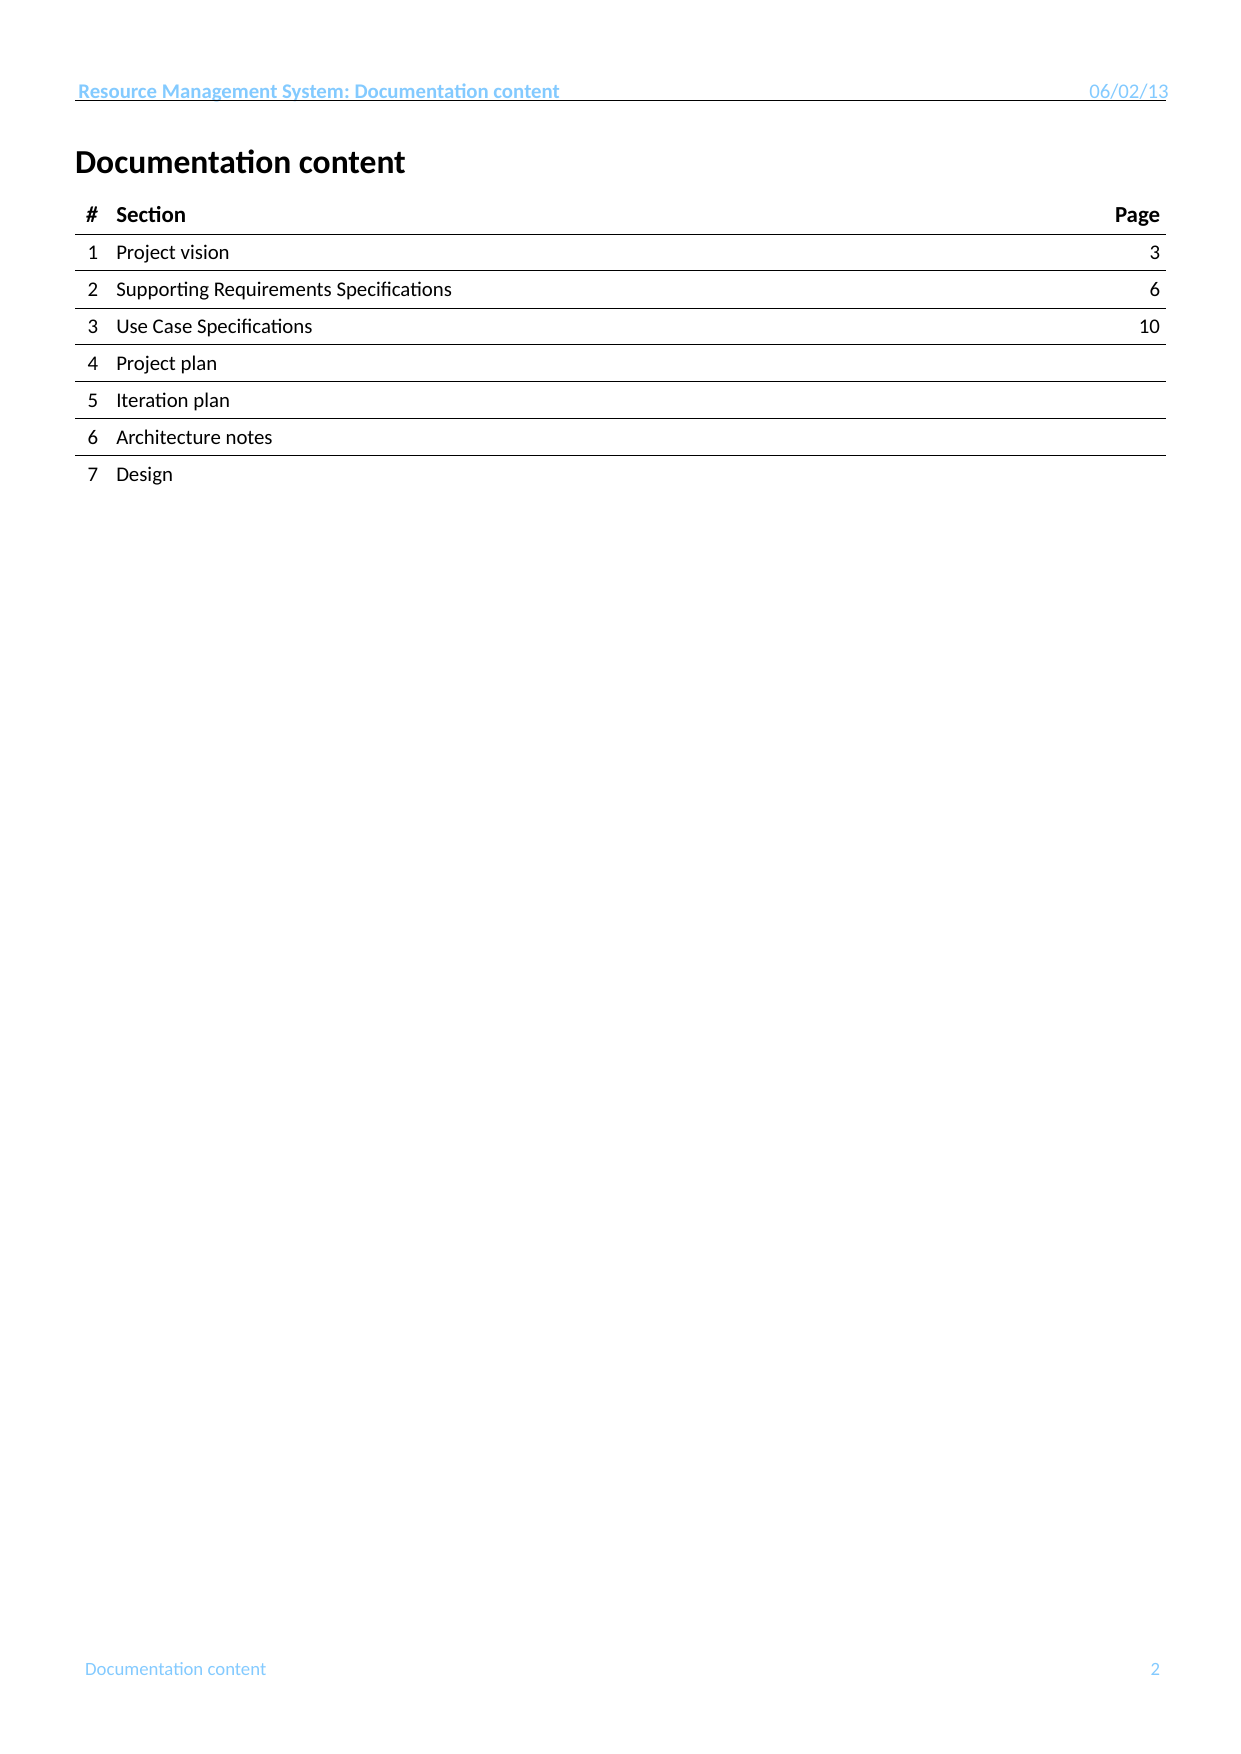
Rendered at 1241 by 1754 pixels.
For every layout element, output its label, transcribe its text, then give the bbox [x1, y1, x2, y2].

table_header Page [802, 194, 1166, 233]
table_header Section [110, 194, 802, 233]
table_cell Supporting Requirements Specifications [110, 271, 802, 307]
table_cell 1 [75, 235, 110, 270]
table_cell [802, 419, 1166, 455]
table_cell 3 [75, 309, 110, 344]
table_cell 10 [802, 309, 1166, 344]
table_cell 6 [75, 419, 110, 455]
table_cell 4 [75, 345, 110, 381]
table_cell Iteration plan [110, 382, 802, 418]
table_cell Design [110, 456, 802, 492]
table_cell [802, 456, 1166, 492]
table_cell 7 [75, 456, 110, 492]
table_cell Use Case Specifications [110, 309, 802, 344]
table_cell [802, 345, 1166, 381]
table_cell [802, 382, 1166, 418]
table_cell 5 [75, 382, 110, 418]
table_cell 3 [802, 235, 1166, 270]
table_cell Project plan [110, 345, 802, 381]
subtitle Documentation content [75, 141, 1166, 181]
table_cell 2 [75, 271, 110, 307]
table_cell Architecture notes [110, 419, 802, 455]
table_cell Project vision [110, 235, 802, 270]
table_cell 6 [802, 271, 1166, 307]
table_header # [75, 194, 110, 233]
